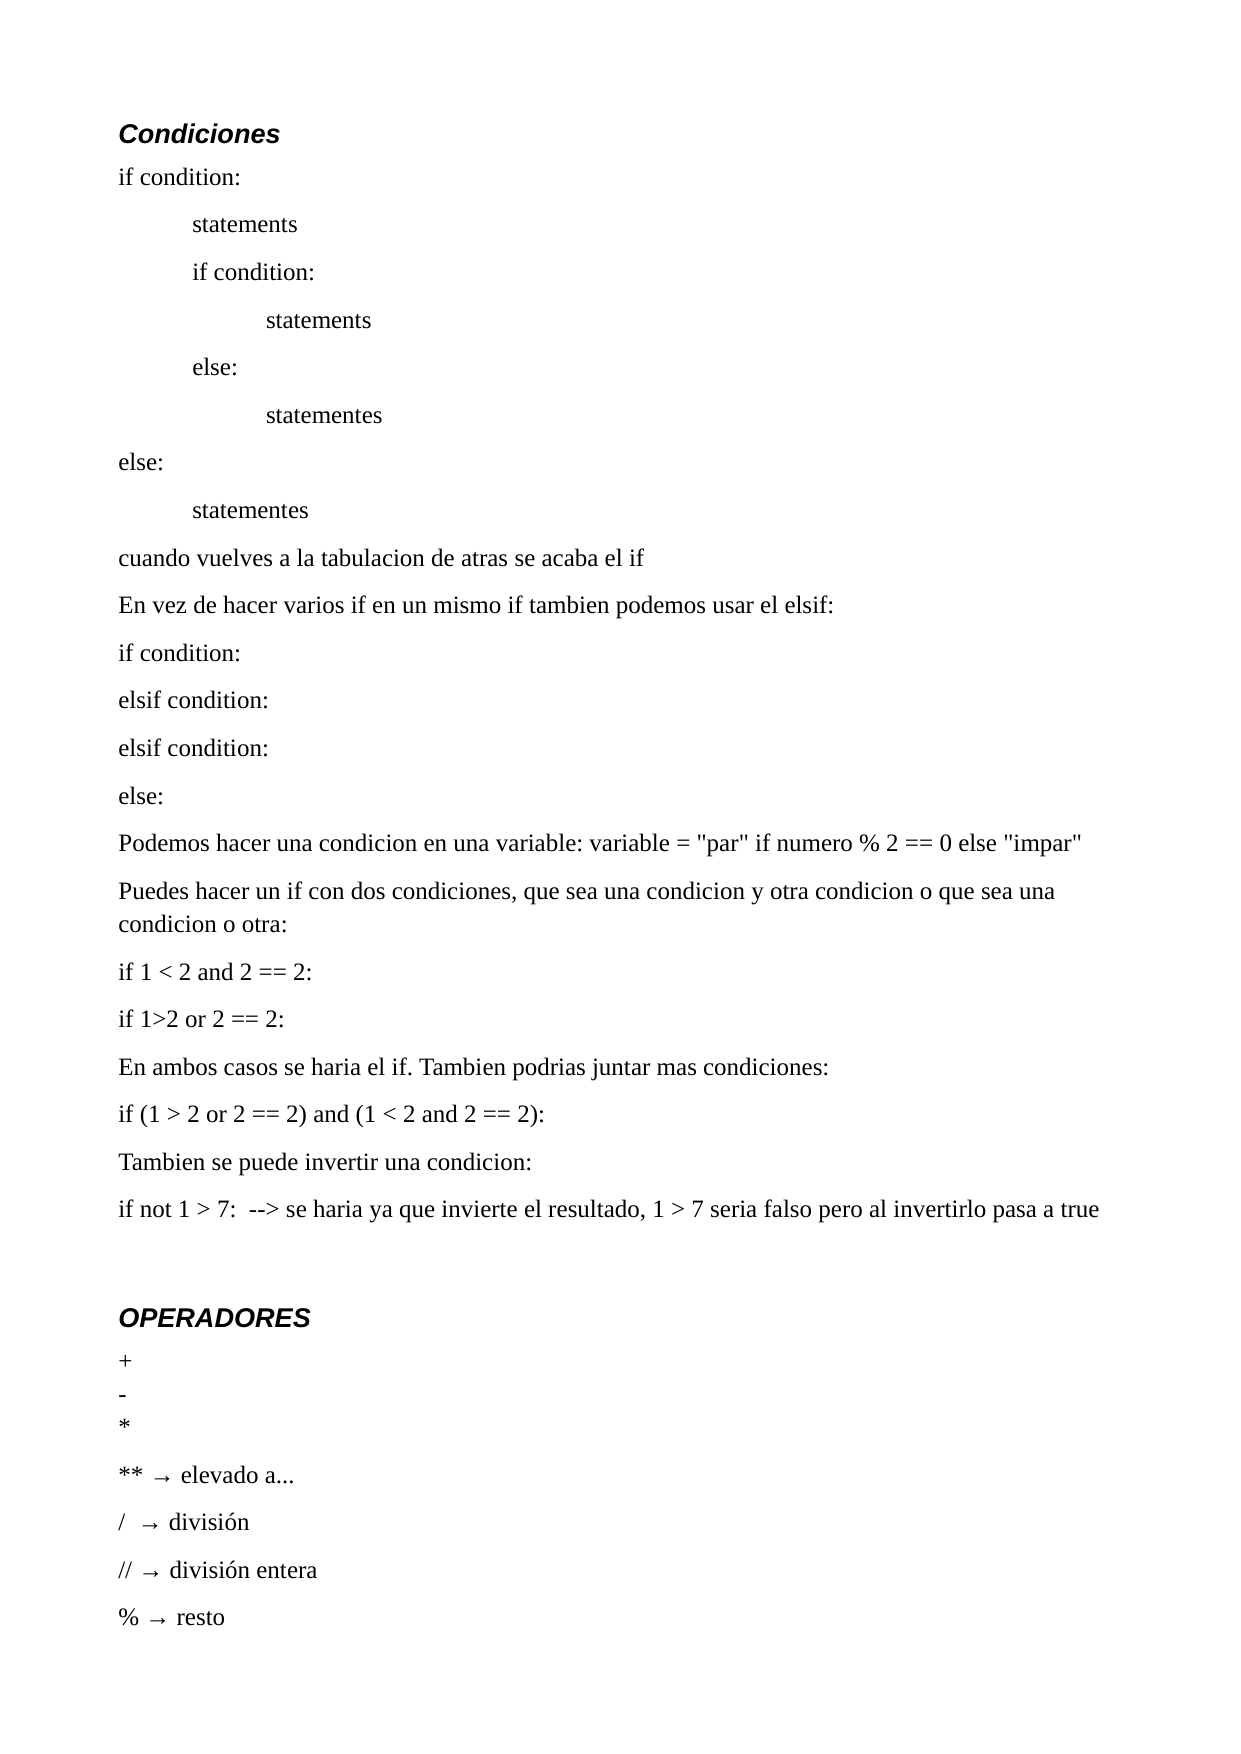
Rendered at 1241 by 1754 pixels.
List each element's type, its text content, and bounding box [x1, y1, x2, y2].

text if 1 < 2 and 2 == 2: [118, 957, 1122, 985]
text / → división [118, 1507, 1122, 1536]
text if not 1 > 7: --> se haria ya que invierte el resultado, 1 > 7 seria falso pero al invertirlo pasa a true [118, 1194, 1122, 1223]
text statements [118, 209, 1122, 238]
text if 1>2 or 2 == 2: [118, 1004, 1122, 1033]
text else: [118, 781, 1122, 809]
text elsif condition: [118, 733, 1122, 762]
text else: [118, 447, 1122, 476]
text En ambos casos se haria el if. Tambien podrias juntar mas condiciones: [118, 1052, 1122, 1081]
text if condition: [118, 638, 1122, 667]
text if (1 > 2 or 2 == 2) and (1 < 2 and 2 == 2): [118, 1099, 1122, 1128]
text ** → elevado a... [118, 1460, 1122, 1488]
text if condition: [118, 162, 1122, 191]
text Podemos hacer una condicion en una variable: variable = "par" if numero % 2 == 0 else "impar" [118, 828, 1122, 857]
text statements [118, 305, 1122, 333]
text else: [118, 352, 1122, 381]
text cuando vuelves a la tabulacion de atras se acaba el if [118, 543, 1122, 571]
text % → resto [118, 1602, 1122, 1631]
text statementes [118, 495, 1122, 524]
text + - * [118, 1346, 1122, 1441]
subtitle OPERADORES [118, 1302, 1122, 1333]
text elsif condition: [118, 686, 1122, 714]
subtitle Condiciones [118, 118, 1122, 149]
text Tambien se puede invertir una condicion: [118, 1147, 1122, 1176]
text // → división entera [118, 1555, 1122, 1584]
text En vez de hacer varios if en un mismo if tambien podemos usar el elsif: [118, 590, 1122, 619]
text Puedes hacer un if con dos condiciones, que sea una condicion y otra condicion o que sea una condicion o otra: [118, 876, 1122, 938]
text if condition: [118, 257, 1122, 286]
text statementes [118, 400, 1122, 429]
